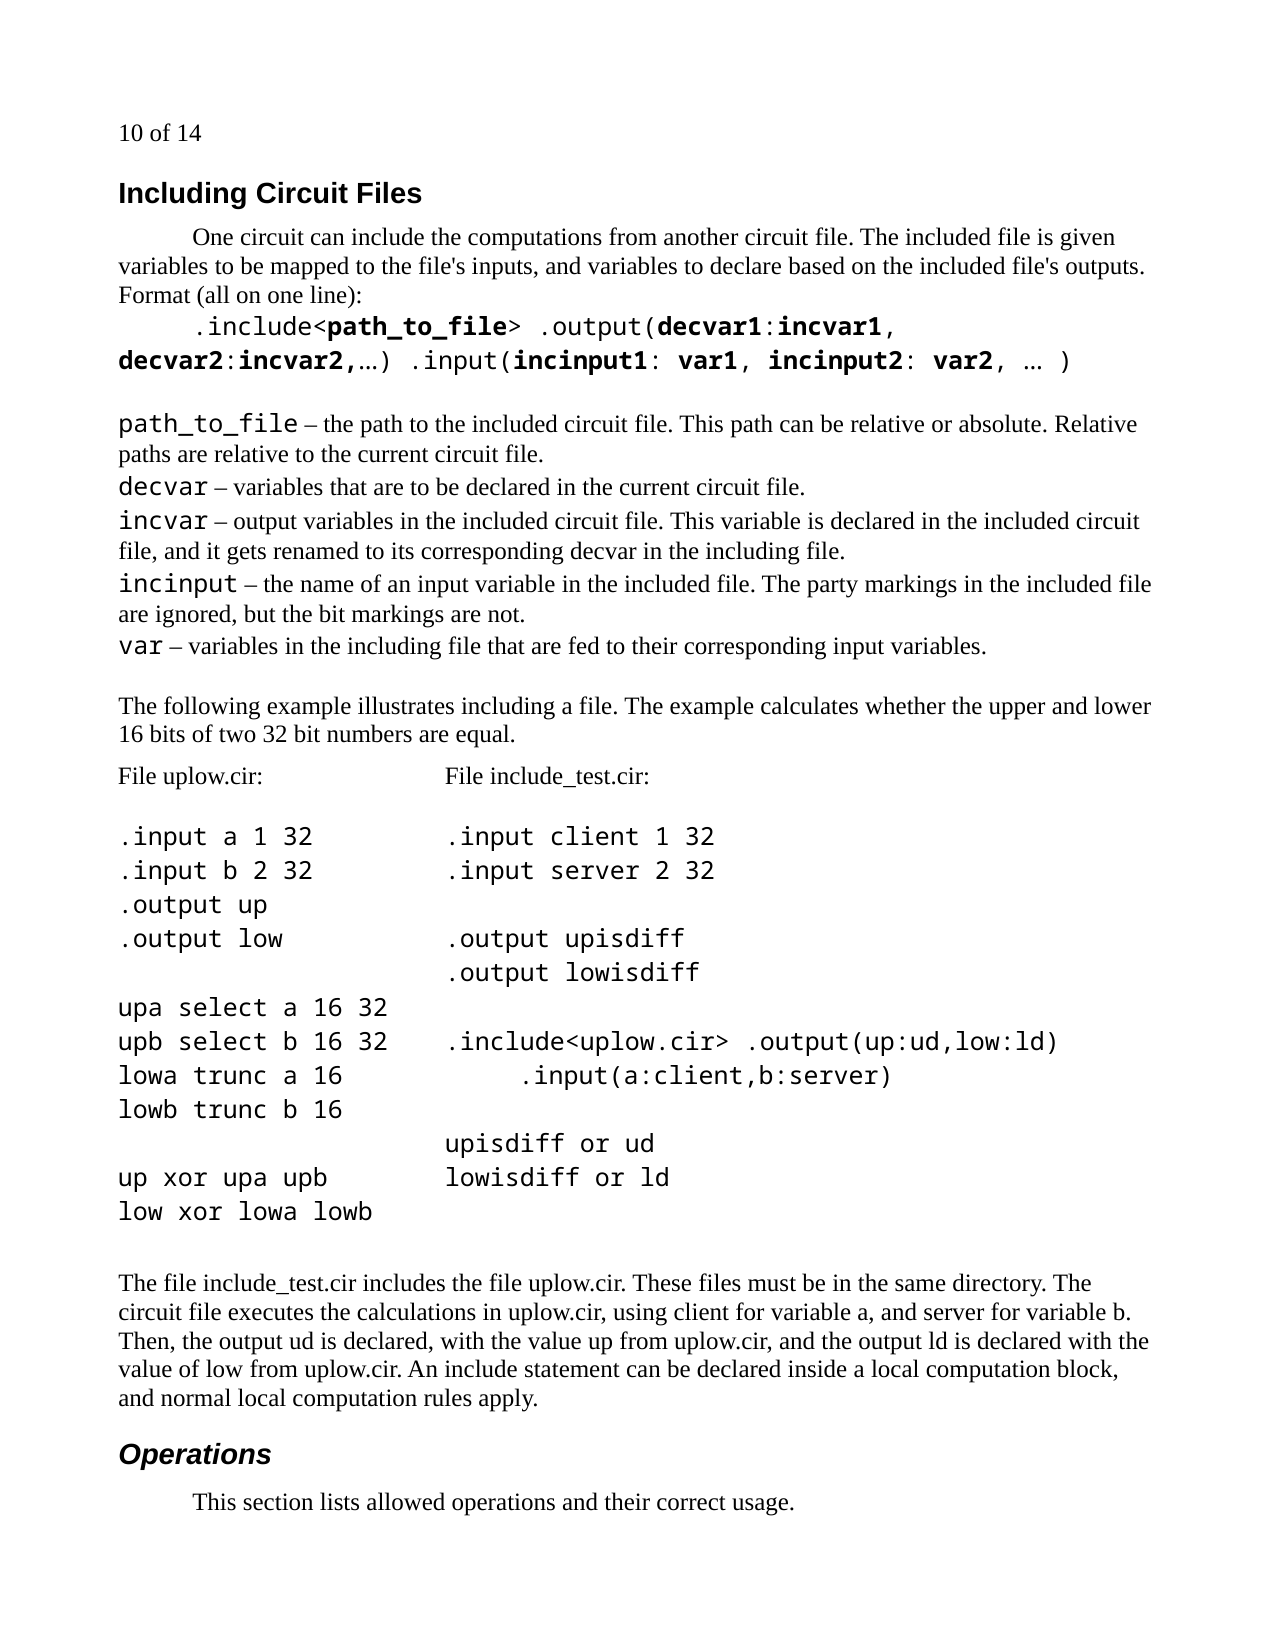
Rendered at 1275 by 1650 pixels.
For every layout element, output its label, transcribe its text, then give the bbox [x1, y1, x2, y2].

text incinput – the name of an input variable in the included file. The party markings in the included file are ignored, but the bit markings are not. [118, 565, 1157, 628]
text low xor lowa lowb [118, 1194, 444, 1228]
text .output low [118, 921, 444, 955]
text upb select b 16 32 [118, 1023, 444, 1057]
text up xor upa upb [118, 1159, 444, 1194]
text decvar – variables that are to be declared in the current circuit file. [118, 468, 1157, 502]
text .output up [118, 887, 444, 921]
text .input client 1 32 [444, 819, 1107, 853]
text path_to_file – the path to the included circuit file. This path can be relative or absolute. Relative paths are relative to the current circuit file. [118, 406, 1157, 468]
text var – variables in the including file that are fed to their corresponding input variables. [118, 628, 1157, 662]
text lowisdiff or ld [444, 1159, 1107, 1193]
text incvar – output variables in the included circuit file. This variable is declared in the included circuit file, and it gets renamed to its corresponding decvar in the including file. [118, 502, 1157, 565]
text .output upisdiff [444, 921, 1107, 955]
text File include_test.cir: [444, 761, 1107, 790]
text .output lowisdiff [444, 955, 1107, 989]
text .input a 1 32 [118, 819, 444, 853]
text One circuit can include the computations from another circuit file. The included file is given variables to be mapped to the file's inputs, and variables to declare based on the included file's outputs. [118, 222, 1157, 280]
text File uplow.cir: [118, 761, 444, 790]
text The file include_test.cir includes the file uplow.cir. These files must be in the same directory. The circuit file executes the calculations in uplow.cir, using client for variable a, and server for variable b. Then, the output ud is declared, with the value up from uplow.cir, and the output ld is declared with the value of low from uplow.cir. An include statement can be declared inside a local computation block, and normal local computation rules apply. [118, 1268, 1157, 1412]
text upisdiff or ud [444, 1125, 1107, 1159]
text .input server 2 32 [444, 853, 1107, 887]
text lowa trunc a 16 [118, 1057, 444, 1091]
text lowb trunc b 16 [118, 1091, 444, 1126]
text The following example illustrates including a file. The example calculates whether the upper and lower 16 bits of two 32 bit numbers are equal. [118, 691, 1157, 748]
text .input b 2 32 [118, 853, 444, 887]
text This section lists allowed operations and their correct usage. [118, 1483, 1157, 1517]
subtitle Including Circuit Files [118, 176, 1157, 210]
subtitle Operations [118, 1437, 1157, 1471]
text .include<uplow.cir> .output(up:ud,low:ld) .input(a:client,b:server) [444, 1023, 1107, 1091]
text Format (all on one line): [118, 280, 1157, 309]
text upa select a 16 32 [118, 989, 444, 1023]
text .include<path_to_file> .output(decvar1:incvar1, decvar2:incvar2,…) .input(incinput1: var1, incinput2: var2, … ) [118, 309, 1157, 377]
